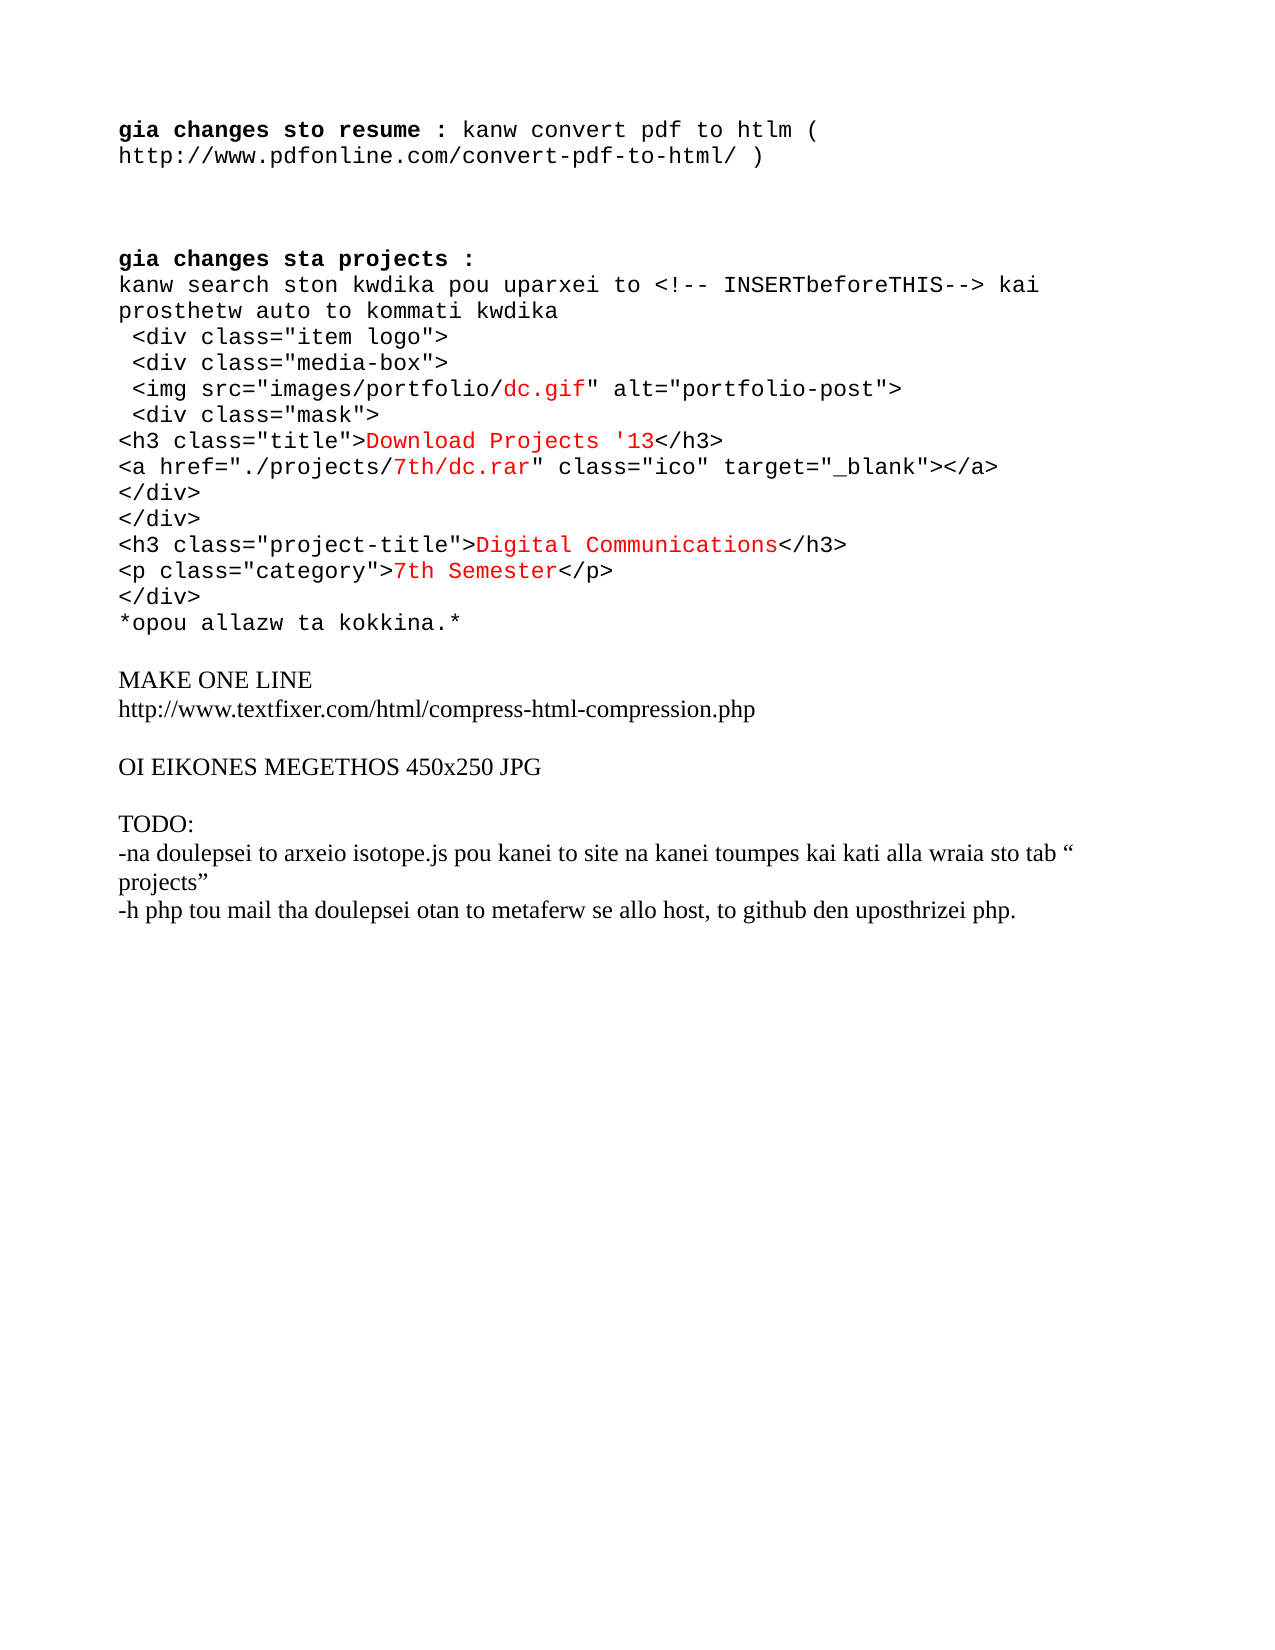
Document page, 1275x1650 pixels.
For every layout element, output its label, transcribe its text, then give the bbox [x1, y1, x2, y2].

text *opou allazw ta kokkina.* [118, 611, 1157, 637]
text <p class="category">7th Semester</p> [118, 559, 1157, 585]
text gia changes sto resume : kanw convert pdf to htlm ( http://www.pdfonline.com/convert-pdf-to-html/ ) [118, 118, 1157, 170]
text </div> [118, 507, 1157, 533]
text <img src="images/portfolio/dc.gif" alt="portfolio-post"> [118, 377, 1157, 403]
text </div> [118, 585, 1157, 611]
text <h3 class="title">Download Projects '13</h3> [118, 429, 1157, 455]
text <div class="media-box"> [118, 352, 1157, 377]
text <div class="item logo"> [118, 326, 1157, 352]
text http://www.textfixer.com/html/compress-html-compression.php [118, 694, 1157, 723]
text </div> [118, 481, 1157, 507]
text kanw search ston kwdika pou uparxei to <!-- INSERTbeforeTHIS--> kai prosthetw auto to kommati kwdika [118, 274, 1157, 326]
text -na doulepsei to arxeio isotope.js pou kanei to site na kanei toumpes kai kati alla wraia sto tab “ projects” [118, 838, 1157, 896]
text OI EIKONES MEGETHOS 450x250 JPG [118, 752, 1157, 781]
text TODO: [118, 809, 1157, 838]
text gia changes sta projects : [118, 248, 1157, 274]
text <h3 class="project-title">Digital Communications</h3> [118, 533, 1157, 559]
text <div class="mask"> [118, 403, 1157, 429]
text <a href="./projects/7th/dc.rar" class="ico" target="_blank"></a> [118, 455, 1157, 481]
text -h php tou mail tha doulepsei otan to metaferw se allo host, to github den uposthrizei php. [118, 896, 1157, 924]
text MAKE ONE LINE [118, 666, 1157, 694]
